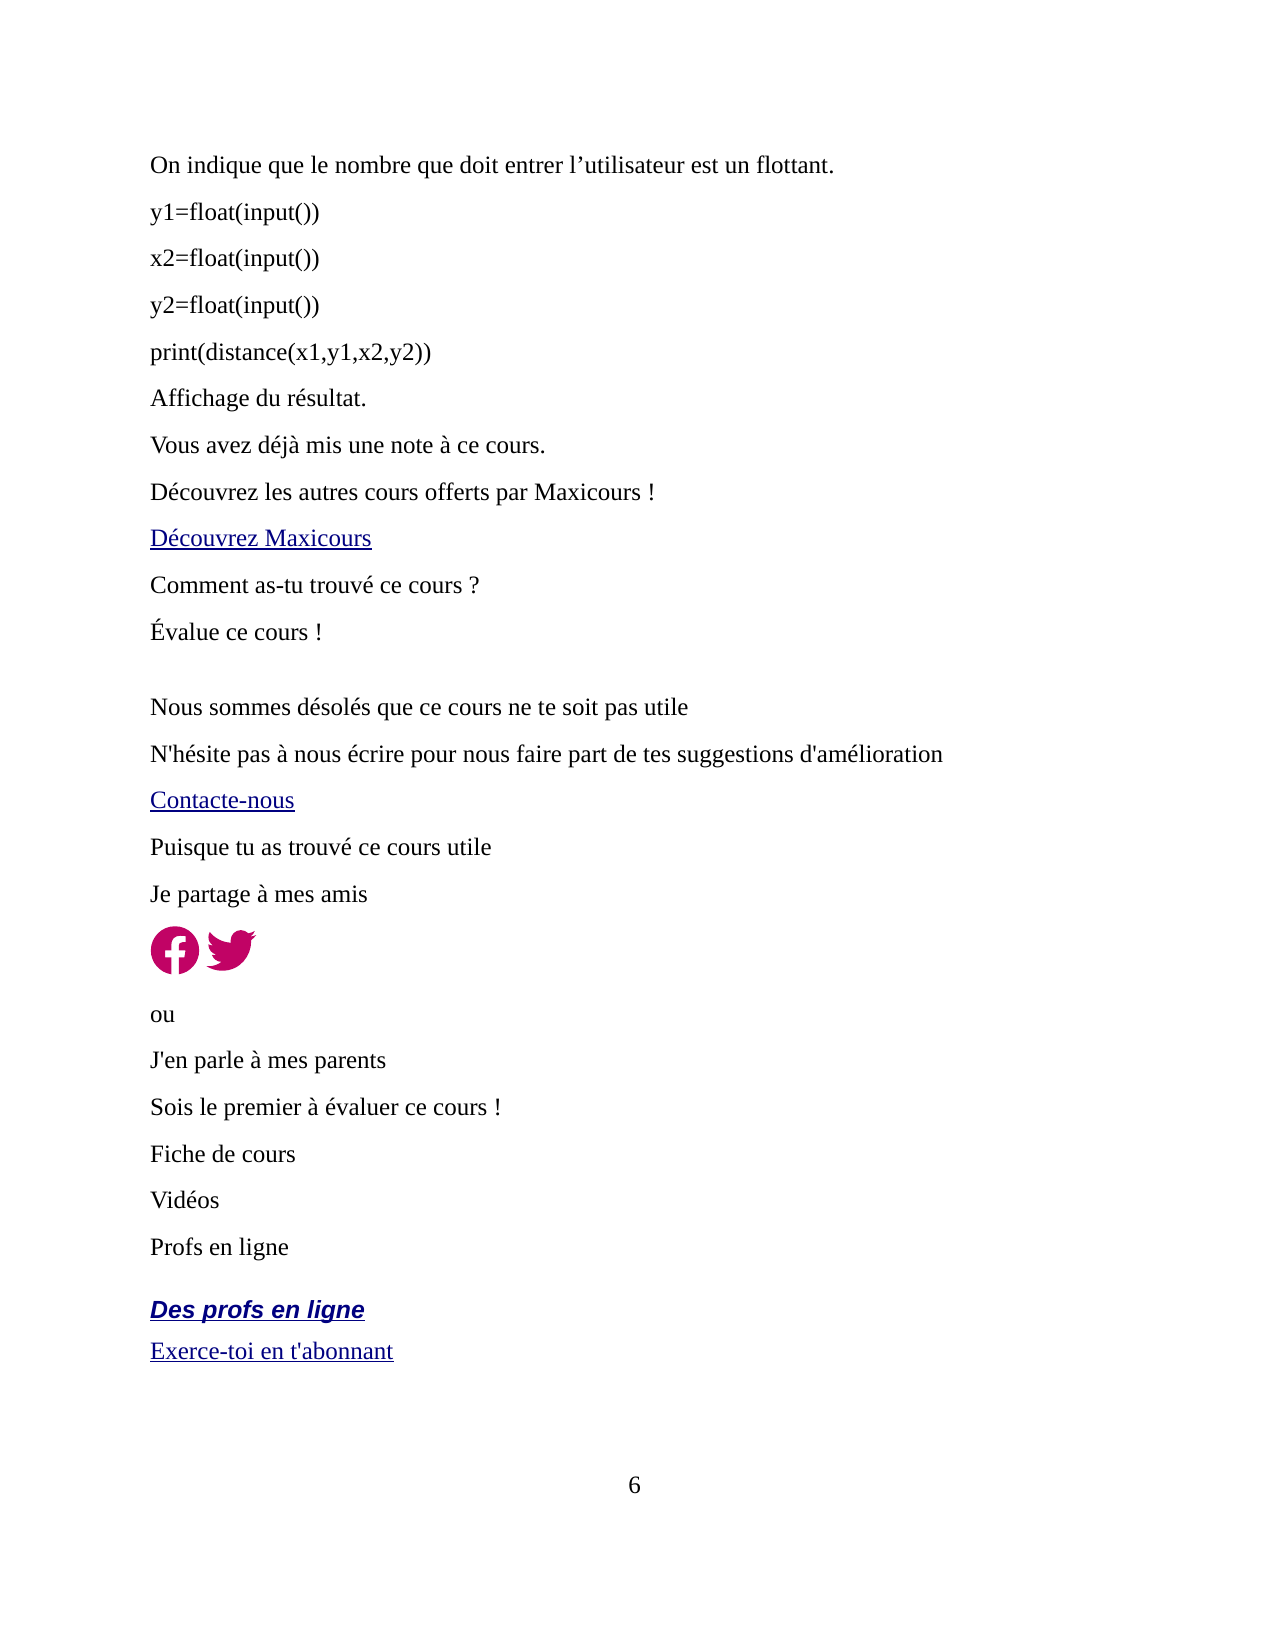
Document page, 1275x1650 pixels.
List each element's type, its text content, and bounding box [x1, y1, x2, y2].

text Comment as-tu trouvé ce cours ? [150, 570, 1125, 599]
text Exerce-toi en t'abonnant [150, 1336, 1125, 1364]
text Contacte-nous [150, 785, 1125, 814]
text Vous avez déjà mis une note à ce cours. [150, 430, 1125, 459]
text x2=float(input()) [150, 243, 1125, 272]
text Nous sommes désolés que ce cours ne te soit pas utile [150, 692, 1125, 721]
text J'en parle à mes parents [150, 1045, 1125, 1074]
text Profs en ligne [150, 1232, 1125, 1261]
text y2=float(input()) [150, 290, 1125, 319]
text y1=float(input()) [150, 197, 1125, 225]
text Vidéos [150, 1185, 1125, 1214]
text Découvrez les autres cours offerts par Maxicours ! [150, 477, 1125, 505]
text N'hésite pas à nous écrire pour nous faire part de tes suggestions d'amélioration [150, 739, 1125, 767]
text Je partage à mes amis [150, 879, 1125, 907]
text Découvrez Maxicours [150, 523, 1125, 552]
text Puisque tu as trouvé ce cours utile [150, 832, 1125, 861]
text Affichage du résultat. [150, 383, 1125, 412]
text ou [150, 999, 1125, 1027]
text print(distance(x1,y1,x2,y2)) [150, 337, 1125, 365]
text Fiche de cours [150, 1139, 1125, 1167]
subtitle Des profs en ligne [150, 1295, 1125, 1323]
text On indique que le nombre que doit entrer l’utilisateur est un flottant. [150, 150, 1125, 179]
text Évalue ce cours ! [150, 617, 1125, 645]
text Sois le premier à évaluer ce cours ! [150, 1092, 1125, 1121]
